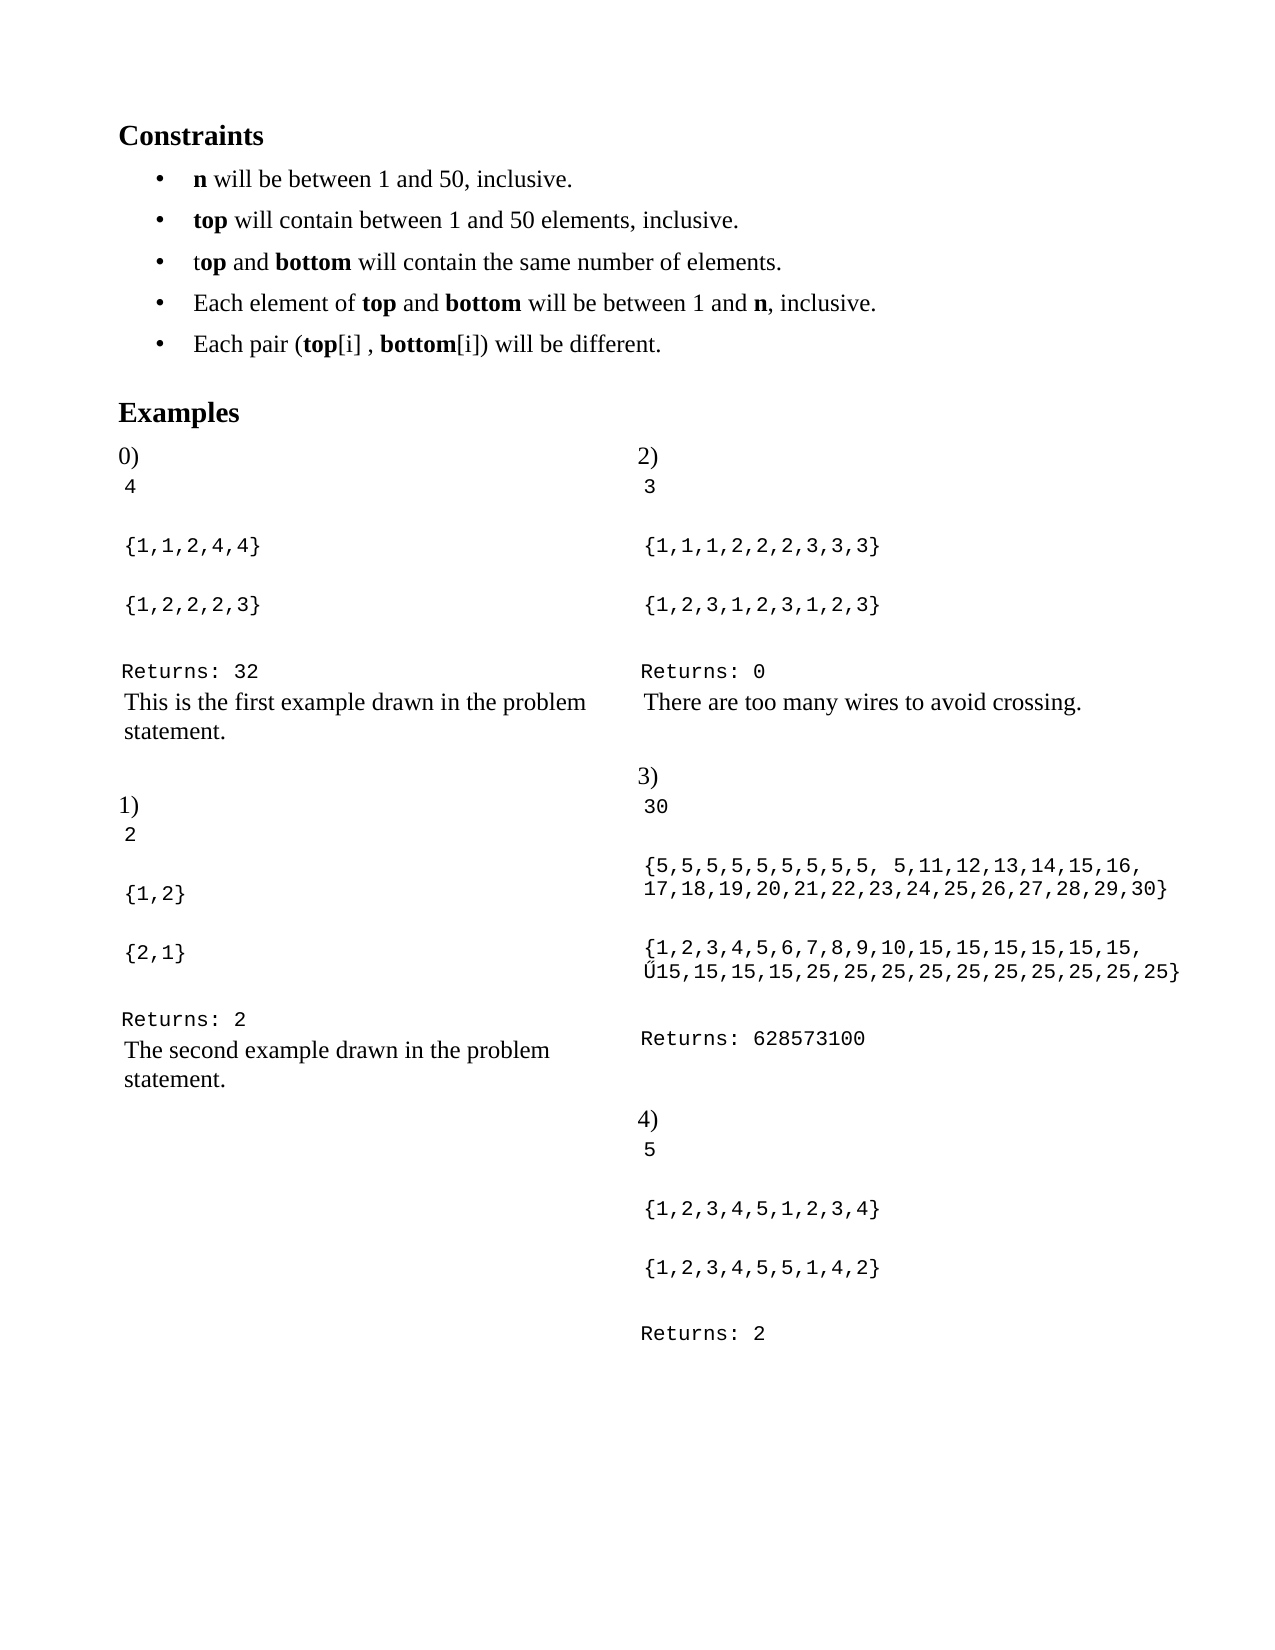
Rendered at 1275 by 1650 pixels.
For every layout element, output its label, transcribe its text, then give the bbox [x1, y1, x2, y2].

table_header The second example drawn in the problem statement. [121, 1033, 634, 1096]
subtitle Constraints [118, 118, 1157, 152]
text 2) [637, 441, 1157, 470]
table_cell Returns: 2 [638, 1320, 907, 1379]
table_cell [118, 1128, 637, 1138]
list Each pair (top[i] , bottom[i]) will be different. [156, 329, 1157, 358]
table_header 5 [640, 1136, 895, 1195]
text 4) [637, 1104, 1157, 1133]
table_cell {1,2,3,4,5,6,7,8,9,10,15,15,15,15,15,15, Ű15,15,15,15,25,25,25,25,25,25,25,25,25,25} [640, 934, 1275, 1017]
subtitle Examples [118, 395, 1157, 429]
table_header [638, 790, 1275, 1025]
list top and bottom will contain the same number of elements. [156, 247, 1157, 275]
table_header 30 [640, 793, 1275, 852]
table_header [638, 470, 1104, 658]
table_header 3 [640, 473, 895, 532]
table_cell Returns: 2 [118, 1006, 637, 1128]
table_cell {1,2,3,4,5,5,1,4,2} [640, 1254, 895, 1313]
table_cell [118, 779, 637, 790]
table_header [118, 470, 637, 658]
table_cell {2,1} [121, 940, 201, 998]
table_cell {1,2,3,1,2,3,1,2,3} [640, 591, 895, 650]
table_header [638, 1133, 907, 1320]
table_cell {1,1,2,4,4} [121, 532, 276, 591]
table_header This is the first example drawn in the problem statement. [121, 684, 634, 748]
text 3) [637, 761, 1157, 790]
table_cell [638, 1094, 1275, 1104]
table_cell [638, 751, 1104, 761]
table_header 4 [121, 473, 276, 532]
text 1) [118, 790, 637, 819]
table_cell Returns: 628573100 [638, 1025, 1275, 1093]
table_cell {1,1,1,2,2,2,3,3,3} [640, 532, 895, 591]
list n will be between 1 and 50, inclusive. [156, 164, 1157, 193]
table_cell {1,2,3,4,5,1,2,3,4} [640, 1195, 895, 1254]
list top will contain between 1 and 50 elements, inclusive. [156, 205, 1157, 234]
table_header 2 [121, 822, 201, 881]
table_header [118, 819, 637, 1006]
text 0) [118, 441, 637, 470]
table_cell {1,2,2,2,3} [121, 591, 276, 650]
list Each element of top and bottom will be between 1 and n, inclusive. [156, 288, 1157, 317]
table_cell Returns: 32 [118, 658, 637, 779]
table_cell {1,2} [121, 881, 201, 939]
table_header There are too many wires to avoid crossing. [640, 684, 1091, 719]
table_header [640, 1051, 658, 1062]
table_cell Returns: 0 [638, 658, 1104, 751]
table_cell {5,5,5,5,5,5,5,5,5, 5,11,12,13,14,15,16, 17,18,19,20,21,22,23,24,25,26,27,28,29,30} [640, 852, 1275, 934]
